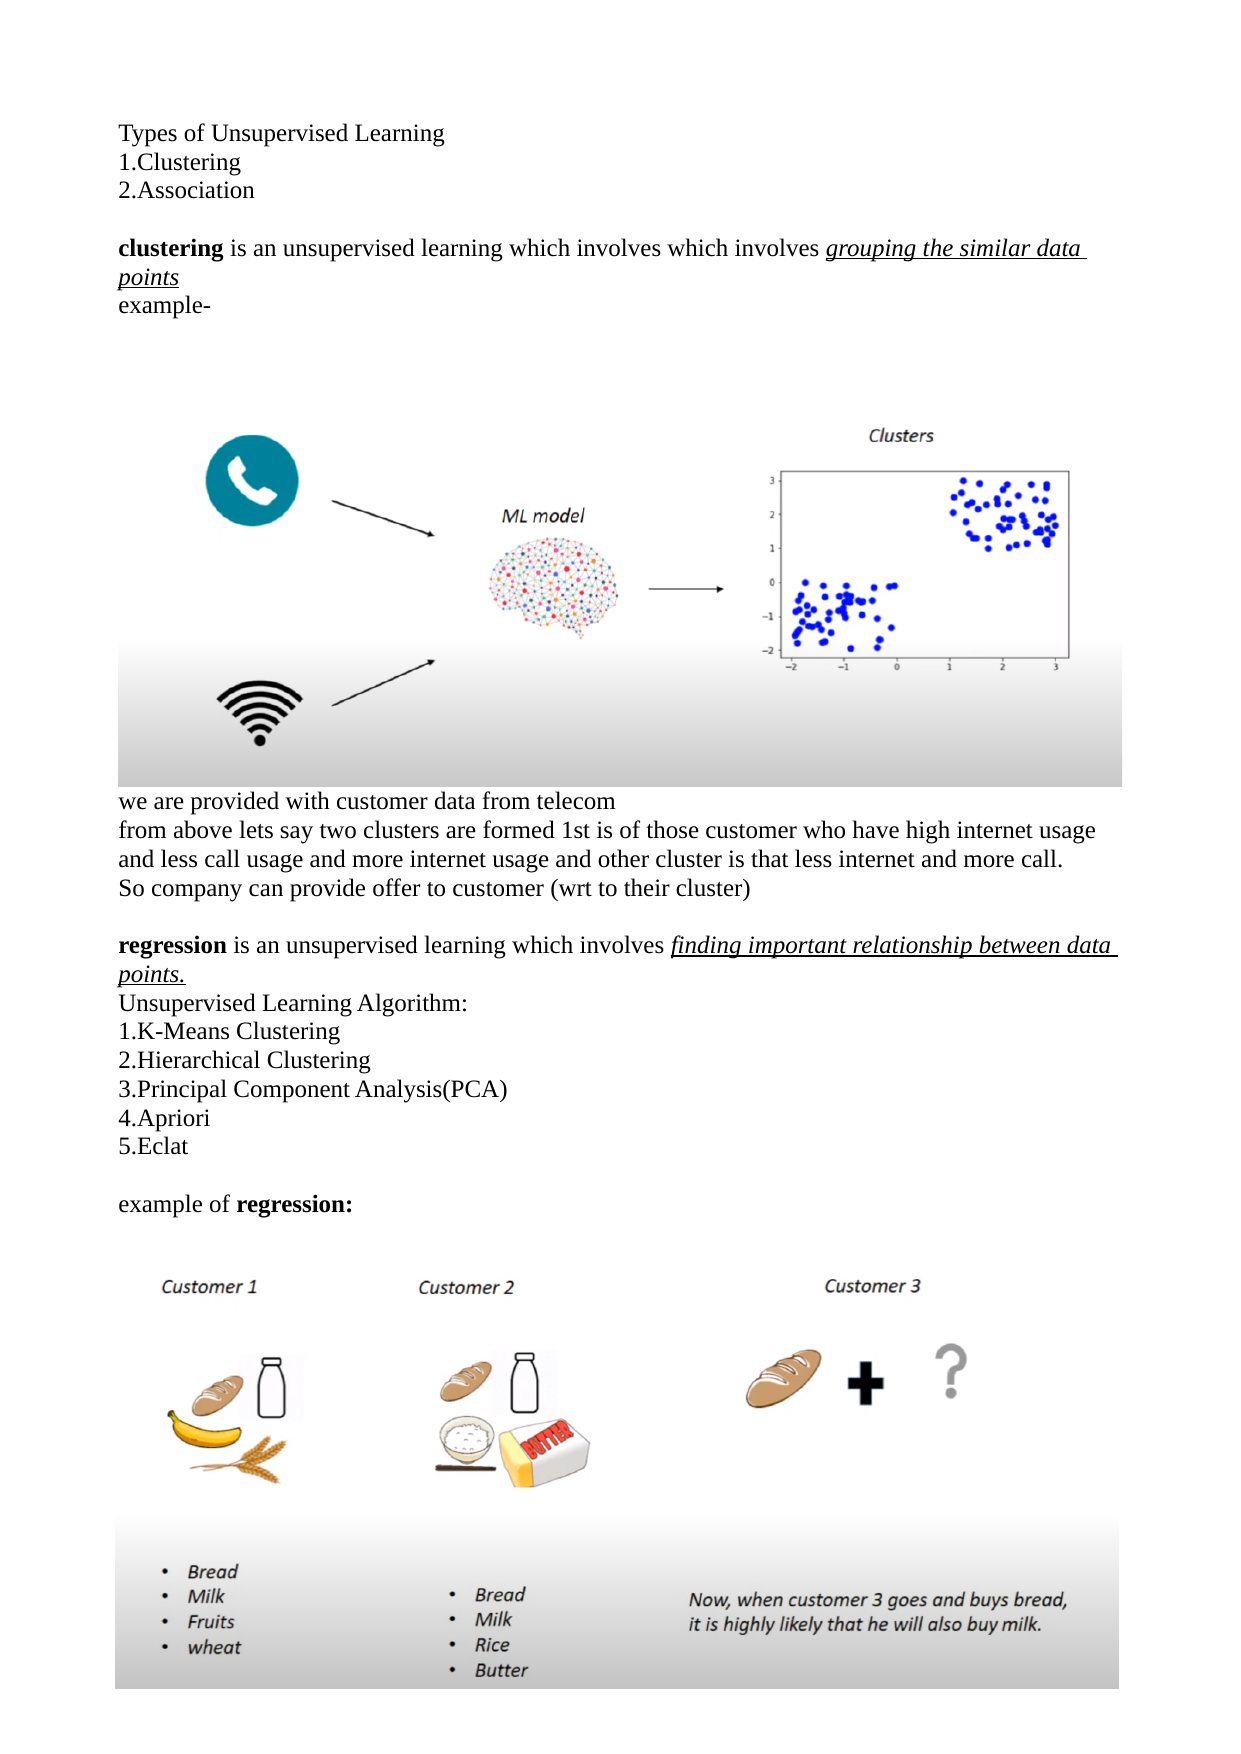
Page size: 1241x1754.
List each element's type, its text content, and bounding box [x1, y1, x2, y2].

text 1.K-Means Clustering [118, 1016, 1122, 1045]
text Unsupervised Learning Algorithm: [118, 988, 1122, 1016]
text we are provided with customer data from telecom [118, 787, 1122, 815]
text Types of Unsupervised Learning [118, 118, 1122, 147]
text clustering is an unsupervised learning which involves which involves grouping the similar data points [118, 233, 1122, 291]
picture [118, 348, 1123, 787]
text example of regression: [118, 1189, 1122, 1218]
text 4.Apriori [118, 1103, 1122, 1131]
picture [115, 1239, 1119, 1689]
text 1.Clustering [118, 147, 1122, 176]
text So company can provide offer to customer (wrt to their cluster) [118, 873, 1122, 901]
text 3.Principal Component Analysis(PCA) [118, 1074, 1122, 1103]
text example- [118, 291, 1122, 319]
text regression is an unsupervised learning which involves finding important relationship between data points. [118, 930, 1122, 988]
text from above lets say two clusters are formed 1st is of those customer who have high internet usage and less call usage and more internet usage and other cluster is that less internet and more call. [118, 815, 1122, 873]
text 2.Hierarchical Clustering [118, 1045, 1122, 1074]
text 2.Association [118, 176, 1122, 204]
text 5.Eclat [118, 1131, 1122, 1160]
